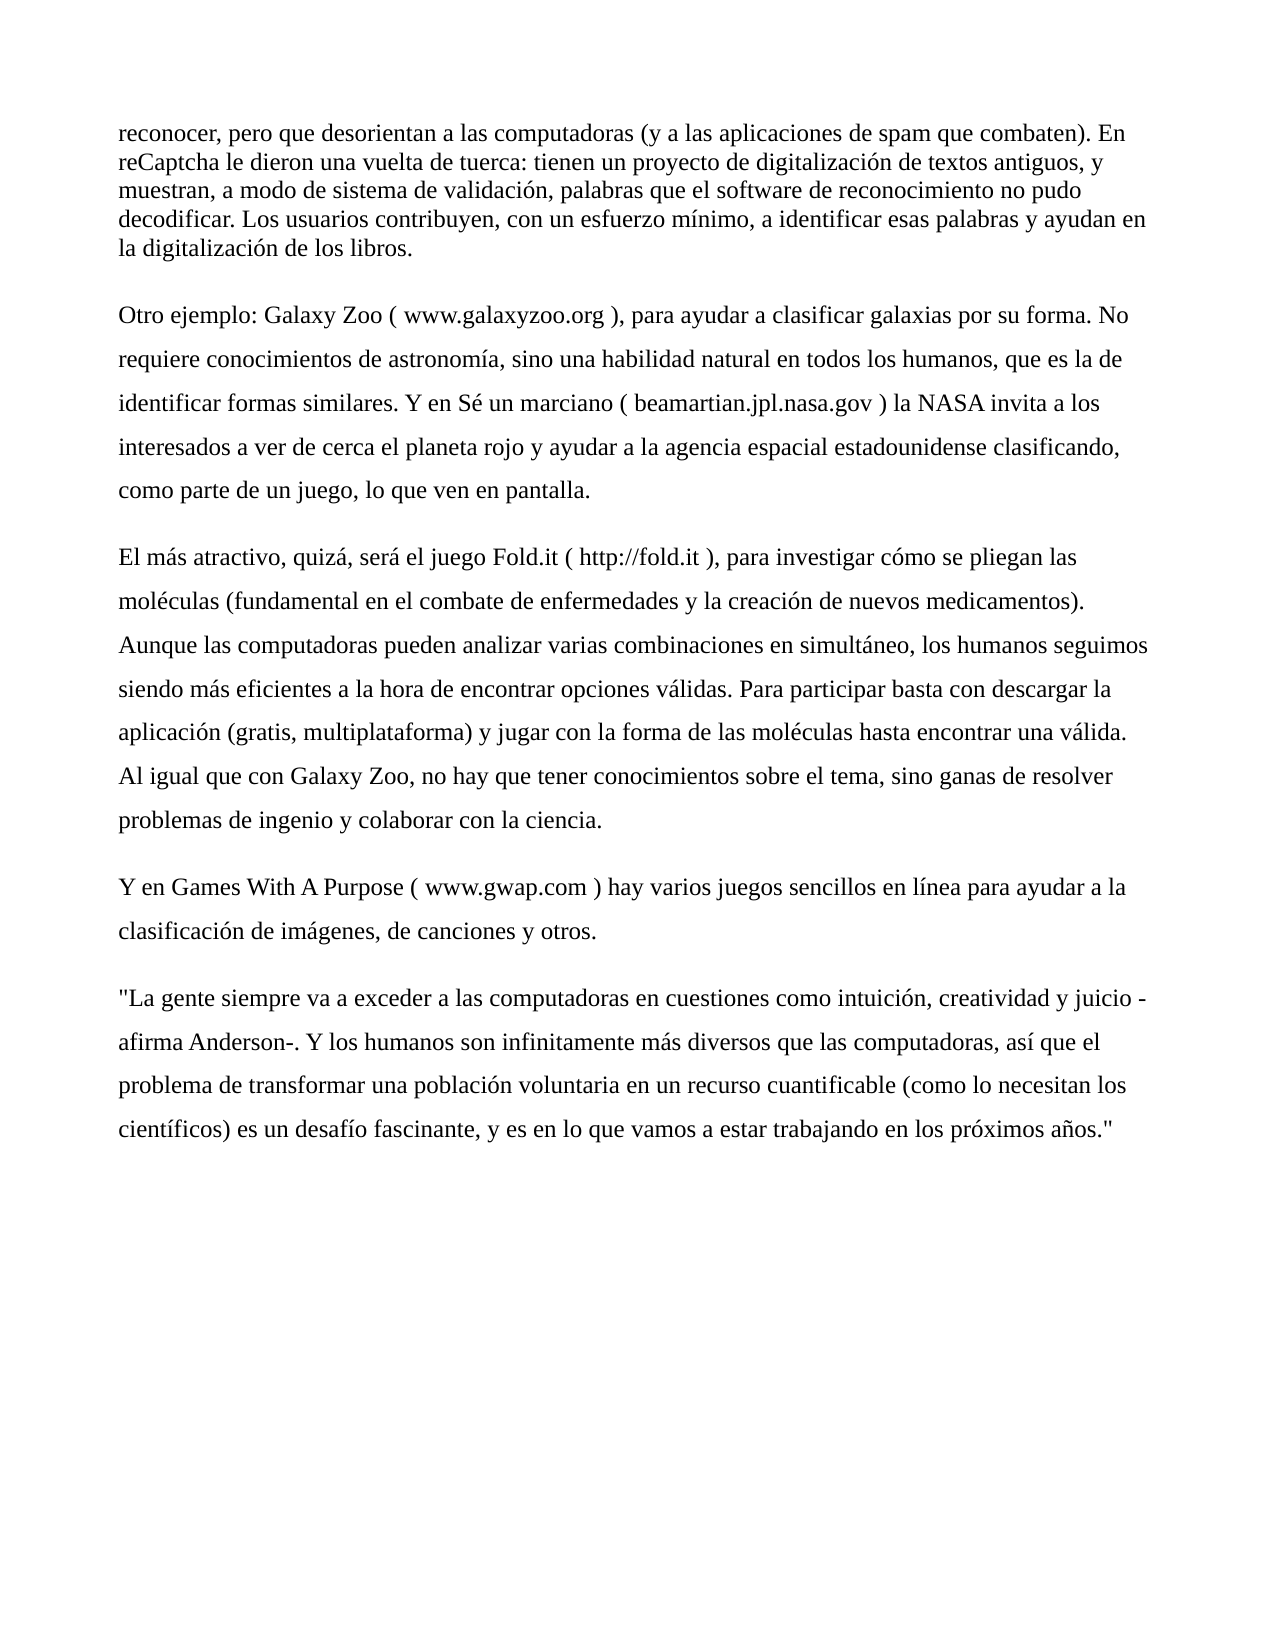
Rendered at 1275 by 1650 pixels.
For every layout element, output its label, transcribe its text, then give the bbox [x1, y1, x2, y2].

text "La gente siempre va a exceder a las computadoras en cuestiones como intuición, creatividad y juicio -afirma Anderson-. Y los humanos son infinitamente más diversos que las computadoras, así que el problema de transformar una población voluntaria en un recurso cuantificable (como lo necesitan los científicos) es un desafío fascinante, y es en lo que vamos a estar trabajando en los próximos años." [118, 968, 1157, 1143]
text El más atractivo, quizá, será el juego Fold.it ( http://fold.it ), para investigar cómo se pliegan las moléculas (fundamental en el combate de enfermedades y la creación de nuevos medicamentos). Aunque las computadoras pueden analizar varias combinaciones en simultáneo, los humanos seguimos siendo más eficientes a la hora de encontrar opciones válidas. Para participar basta con descargar la aplicación (gratis, multiplataforma) y jugar con la forma de las moléculas hasta encontrar una válida. Al igual que con Galaxy Zoo, no hay que tener conocimientos sobre el tema, sino ganas de resolver problemas de ingenio y colaborar con la ciencia. [118, 527, 1157, 834]
text Y en Games With A Purpose ( www.gwap.com ) hay varios juegos sencillos en línea para ayudar a la clasificación de imágenes, de canciones y otros. [118, 857, 1157, 945]
text Otro ejemplo: Galaxy Zoo ( www.galaxyzoo.org ), para ayudar a clasificar galaxias por su forma. No requiere conocimientos de astronomía, sino una habilidad natural en todos los humanos, que es la de identificar formas similares. Y en Sé un marciano ( beamartian.jpl.nasa.gov ) la NASA invita a los interesados a ver de cerca el planeta rojo y ayudar a la agencia espacial estadounidense clasificando, como parte de un juego, lo que ven en pantalla. [118, 285, 1157, 504]
text reconocer, pero que desorientan a las computadoras (y a las aplicaciones de spam que combaten). En reCaptcha le dieron una vuelta de tuerca: tienen un proyecto de digitalización de textos antiguos, y muestran, a modo de sistema de validación, palabras que el software de reconocimiento no pudo decodificar. Los usuarios contribuyen, con un esfuerzo mínimo, a identificar esas palabras y ayudan en la digitalización de los libros. [118, 118, 1157, 262]
